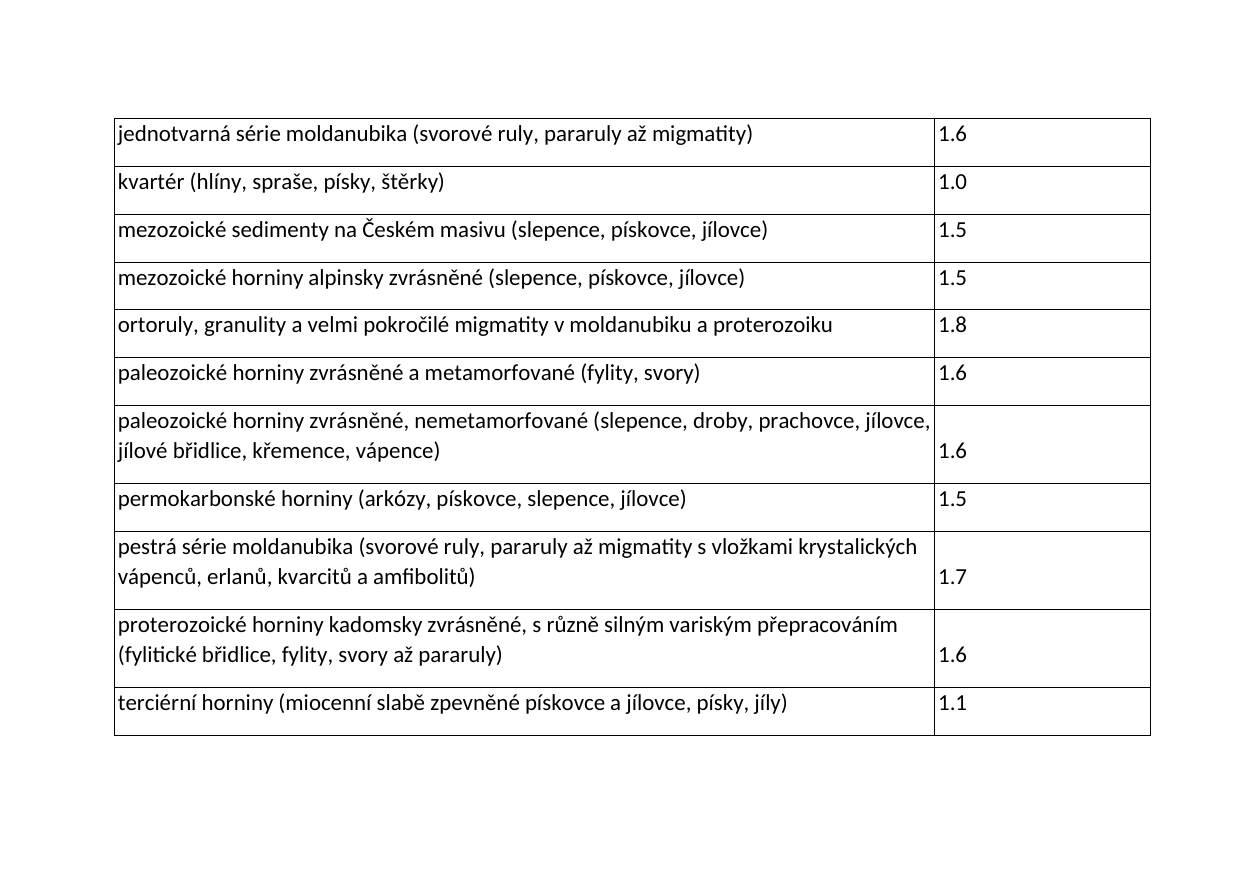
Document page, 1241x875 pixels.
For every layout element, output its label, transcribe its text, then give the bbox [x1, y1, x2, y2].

table_cell 1.6 [935, 406, 1150, 483]
table_cell 1.5 [935, 484, 1150, 531]
table_cell 1.7 [935, 532, 1150, 609]
table_cell paleozoické horniny zvrásněné, nemetamorfované (slepence, droby, prachovce, jílovce, jílové břidlice, křemence, vápence) [115, 406, 934, 483]
table_cell 1.5 [935, 215, 1150, 262]
table_cell jednotvarná série moldanubika (svorové ruly, pararuly až migmatity) [115, 119, 934, 166]
table_cell mezozoické sedimenty na Českém masivu (slepence, pískovce, jílovce) [115, 215, 934, 262]
table_cell mezozoické horniny alpinsky zvrásněné (slepence, pískovce, jílovce) [115, 263, 934, 309]
table_cell permokarbonské horniny (arkózy, pískovce, slepence, jílovce) [115, 484, 934, 531]
table_cell terciérní horniny (miocenní slabě zpevněné pískovce a jílovce, písky, jíly) [115, 688, 934, 735]
table_cell 1.5 [935, 263, 1150, 309]
table_cell 1.6 [935, 119, 1150, 166]
table_cell 1.0 [935, 167, 1150, 214]
table_cell 1.8 [935, 310, 1150, 357]
table_cell 1.6 [935, 358, 1150, 405]
table_cell 1.6 [935, 610, 1150, 687]
table_cell 1.1 [935, 688, 1150, 735]
table_cell proterozoické horniny kadomsky zvrásněné, s různě silným variským přepracováním (fylitické břidlice, fylity, svory až pararuly) [115, 610, 934, 687]
table_cell pestrá série moldanubika (svorové ruly, pararuly až migmatity s vložkami krystalických vápenců, erlanů, kvarcitů a amfibolitů) [115, 532, 934, 609]
table_cell ortoruly, granulity a velmi pokročilé migmatity v moldanubiku a proterozoiku [115, 310, 934, 357]
table_cell paleozoické horniny zvrásněné a metamorfované (fylity, svory) [115, 358, 934, 405]
table_cell kvartér (hlíny, spraše, písky, štěrky) [115, 167, 934, 214]
